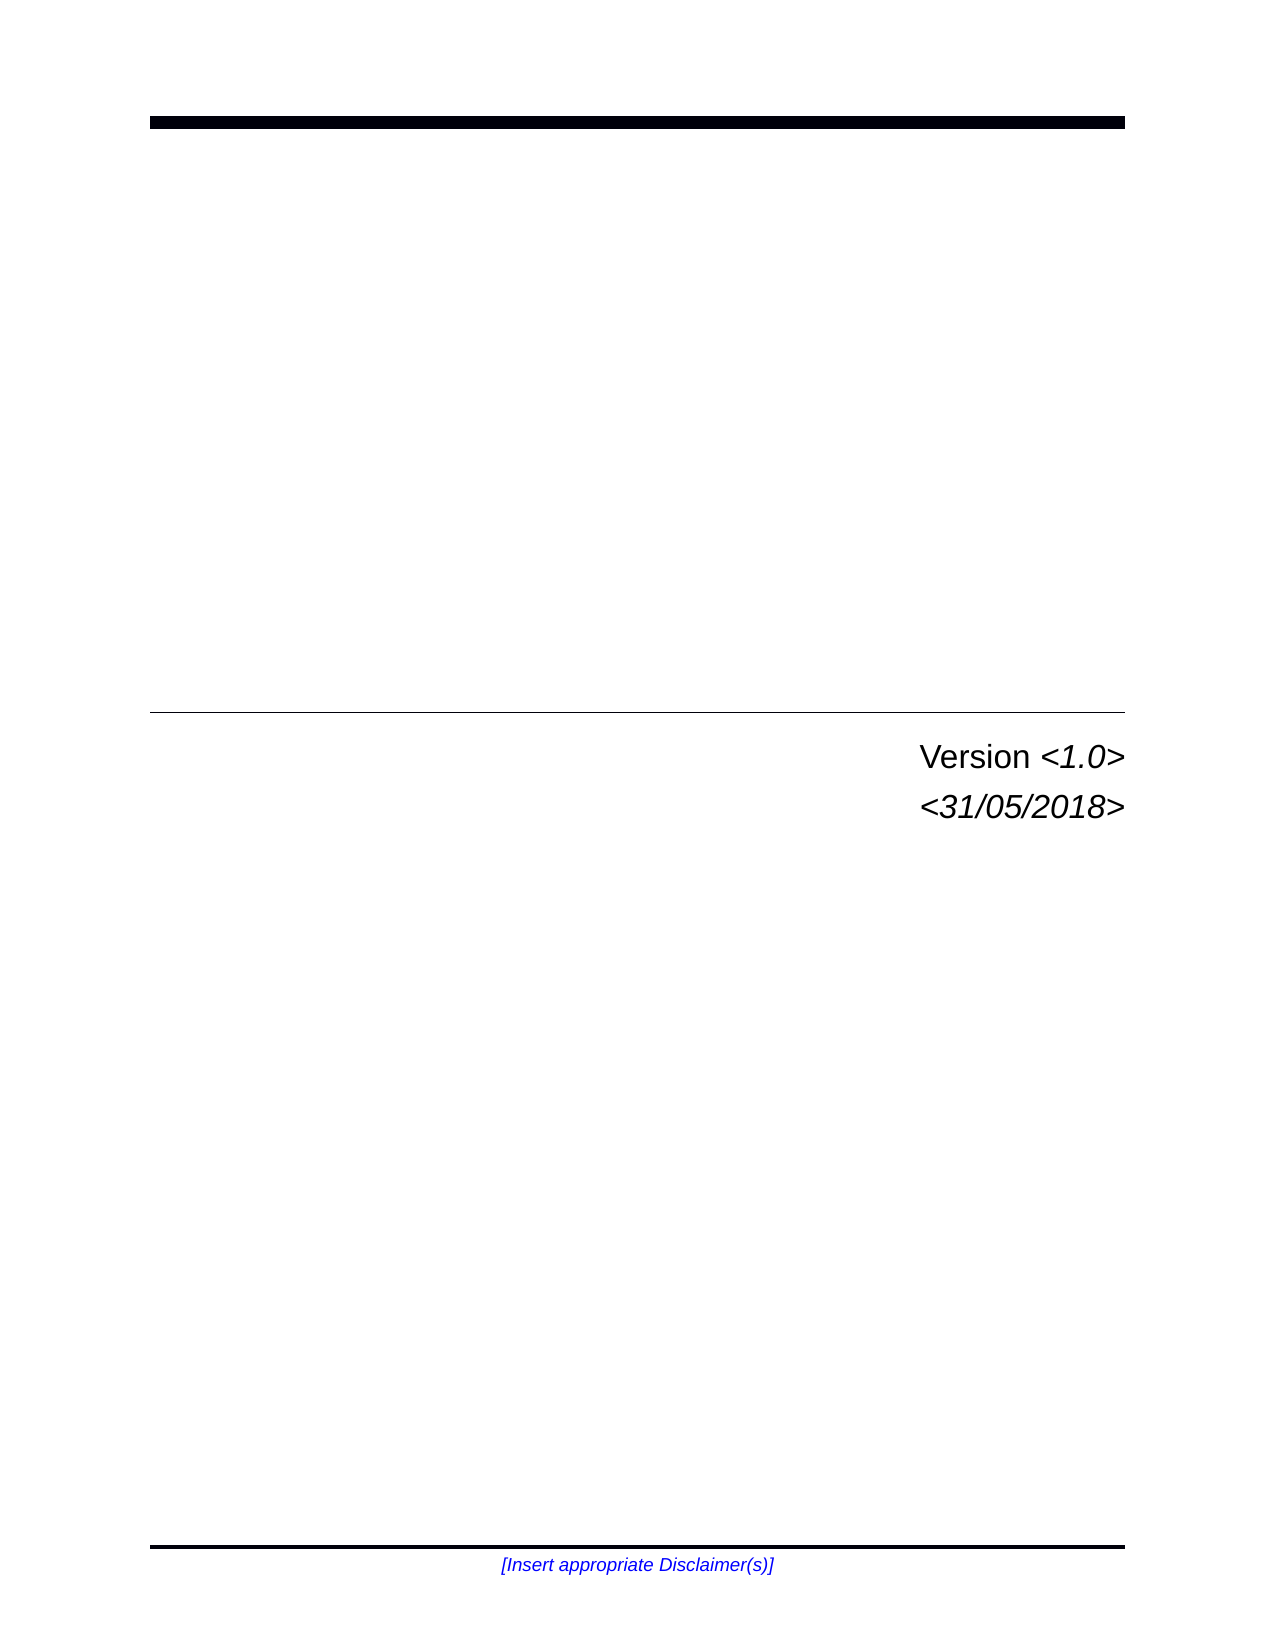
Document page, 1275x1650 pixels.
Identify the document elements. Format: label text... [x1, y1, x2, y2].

subtitle Version <1.0> [150, 725, 1125, 775]
subtitle <31/05/2018> [150, 775, 1125, 825]
